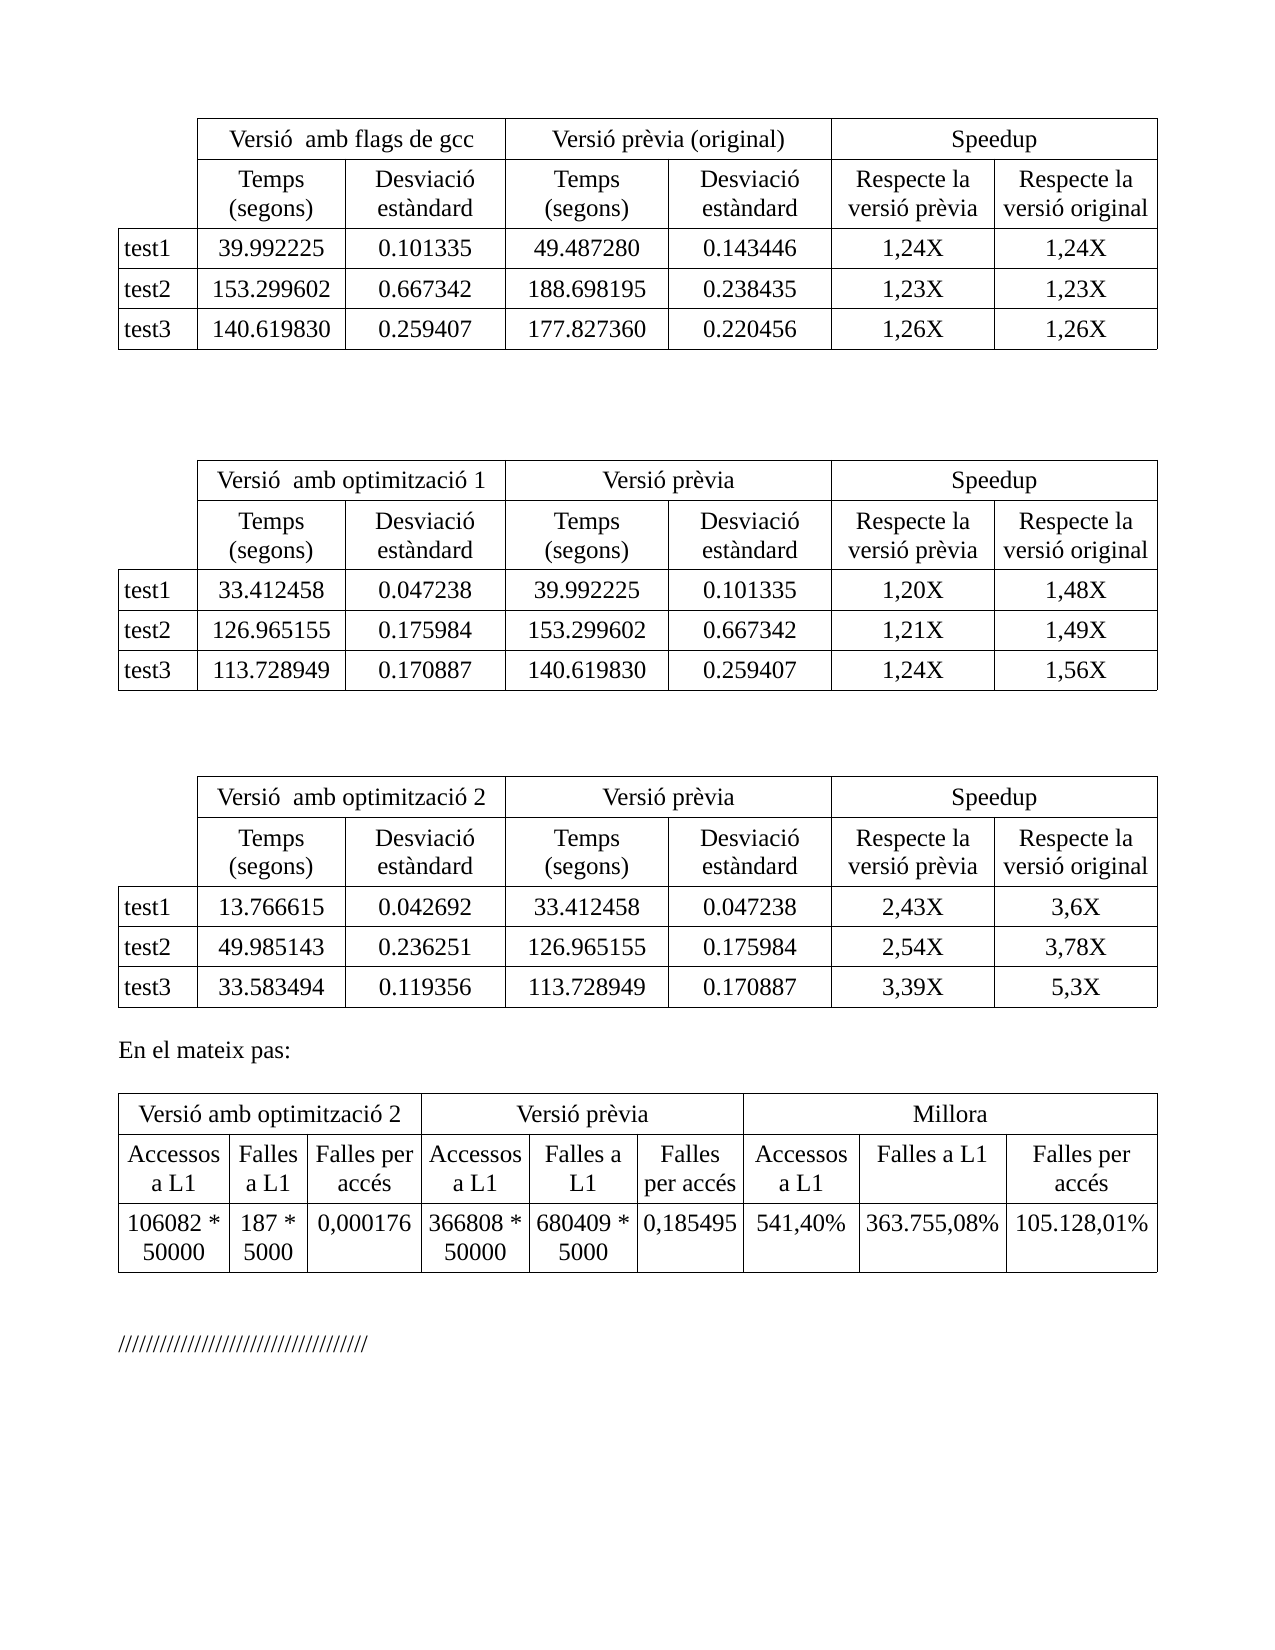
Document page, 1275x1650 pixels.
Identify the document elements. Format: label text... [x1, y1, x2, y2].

table_cell Desviació estàndard [346, 501, 505, 569]
table_cell Respecte la versió prèvia [832, 501, 994, 569]
table_cell Desviació estàndard [346, 160, 505, 227]
table_cell Desviació estàndard [346, 818, 505, 886]
table_header Versió amb optimització 2 [198, 777, 505, 817]
table_cell 0.170887 [346, 651, 505, 690]
table_cell 126.965155 [506, 927, 668, 966]
table_cell 0.047238 [346, 570, 505, 609]
table_cell test2 [119, 611, 197, 650]
table_cell 49.487280 [506, 229, 668, 268]
table_cell 0.259407 [669, 651, 831, 690]
table_cell 0.175984 [346, 611, 505, 650]
table_cell 1,26X [995, 309, 1157, 348]
table_cell Falles per accés [1007, 1135, 1157, 1202]
table_cell 187 * 5000 [230, 1204, 307, 1272]
table_cell 363.755,08% [860, 1204, 1006, 1272]
table_cell 541,40% [744, 1204, 859, 1272]
table_header Speedup [832, 461, 1157, 500]
table_header Versió prèvia [506, 777, 831, 817]
table_cell 1,56X [995, 651, 1157, 690]
table_cell 177.827360 [506, 309, 668, 348]
table_header Versió prèvia [422, 1094, 743, 1133]
table_cell Respecte la versió prèvia [832, 160, 994, 227]
table_cell 0.667342 [669, 611, 831, 650]
table_cell 113.728949 [198, 651, 345, 690]
table_cell 39.992225 [198, 229, 345, 268]
table_cell Respecte la versió original [995, 818, 1157, 886]
table_header [118, 776, 197, 886]
table_cell Temps (segons) [506, 818, 668, 886]
table_header Versió amb flags de gcc [198, 119, 505, 158]
table_cell Respecte la versió prèvia [832, 818, 994, 886]
table_cell 39.992225 [506, 570, 668, 609]
table_cell Temps (segons) [506, 501, 668, 569]
table_cell 0.047238 [669, 887, 831, 926]
table_cell test1 [119, 887, 197, 926]
table_cell Falles a L1 [860, 1135, 1006, 1202]
table_cell 1,24X [832, 651, 994, 690]
table_cell 0.170887 [669, 967, 831, 1007]
table_cell 0,185495 [638, 1204, 743, 1272]
table_cell Falles per accés [638, 1135, 743, 1202]
table_cell Respecte la versió original [995, 501, 1157, 569]
text En el mateix pas: [118, 1036, 1157, 1064]
table_cell 106082 * 50000 [119, 1204, 229, 1272]
table_cell 3,6X [995, 887, 1157, 926]
table_cell 1,21X [832, 611, 994, 650]
table_cell 1,24X [995, 229, 1157, 268]
table_cell Desviació estàndard [669, 501, 831, 569]
table_cell 140.619830 [506, 651, 668, 690]
table_cell 0.175984 [669, 927, 831, 966]
table_cell 1,20X [832, 570, 994, 609]
table_cell 126.965155 [198, 611, 345, 650]
table_cell Accessos a L1 [422, 1135, 529, 1202]
table_cell 140.619830 [198, 309, 345, 348]
table_cell 0.220456 [669, 309, 831, 348]
table_cell 2,54X [832, 927, 994, 966]
table_cell Temps (segons) [506, 160, 668, 227]
table_cell 1,26X [832, 309, 994, 348]
table_cell test3 [119, 309, 197, 348]
table_header Versió amb optimització 1 [198, 461, 505, 500]
table_header Versió prèvia [506, 461, 831, 500]
table_cell test2 [119, 269, 197, 308]
table_header [118, 118, 197, 227]
table_header Versió prèvia (original) [506, 119, 831, 158]
table_cell Respecte la versió original [995, 160, 1157, 227]
table_cell 33.583494 [198, 967, 345, 1007]
table_cell 3,78X [995, 927, 1157, 966]
table_cell 1,24X [832, 229, 994, 268]
table_header Versió amb optimització 2 [119, 1094, 421, 1133]
table_cell 0.042692 [346, 887, 505, 926]
table_cell 2,43X [832, 887, 994, 926]
table_cell 5,3X [995, 967, 1157, 1007]
table_cell 0.236251 [346, 927, 505, 966]
table_cell Falles per accés [308, 1135, 421, 1202]
table_cell Accessos a L1 [119, 1135, 229, 1202]
table_cell 0.238435 [669, 269, 831, 308]
table_cell 33.412458 [198, 570, 345, 609]
table_cell test1 [119, 570, 197, 609]
table_cell 0,000176 [308, 1204, 421, 1272]
table_cell 105.128,01% [1007, 1204, 1157, 1272]
table_cell 153.299602 [506, 611, 668, 650]
table_cell Temps (segons) [198, 818, 345, 886]
table_cell Desviació estàndard [669, 160, 831, 227]
table_header Speedup [832, 119, 1157, 158]
table_cell 1,23X [832, 269, 994, 308]
table_cell 680409 * 5000 [530, 1204, 637, 1272]
table_cell 0.101335 [346, 229, 505, 268]
table_cell 0.143446 [669, 229, 831, 268]
table_cell 0.119356 [346, 967, 505, 1007]
table_cell Accessos a L1 [744, 1135, 859, 1202]
table_cell 153.299602 [198, 269, 345, 308]
table_cell 1,48X [995, 570, 1157, 609]
table_cell 188.698195 [506, 269, 668, 308]
table_cell 13.766615 [198, 887, 345, 926]
table_cell Temps (segons) [198, 160, 345, 227]
table_cell test3 [119, 967, 197, 1007]
table_cell 33.412458 [506, 887, 668, 926]
text //////////////////////////////////// [118, 1329, 1157, 1358]
table_header [118, 460, 197, 569]
table_cell 3,39X [832, 967, 994, 1007]
table_cell Falles a L1 [530, 1135, 637, 1202]
table_cell 113.728949 [506, 967, 668, 1007]
table_cell 1,49X [995, 611, 1157, 650]
table_cell 1,23X [995, 269, 1157, 308]
table_cell 366808 * 50000 [422, 1204, 529, 1272]
table_cell test1 [119, 229, 197, 268]
table_header Millora [744, 1094, 1157, 1133]
table_cell test2 [119, 927, 197, 966]
table_cell test3 [119, 651, 197, 690]
table_cell Falles a L1 [230, 1135, 307, 1202]
table_cell 0.259407 [346, 309, 505, 348]
table_cell Desviació estàndard [669, 818, 831, 886]
table_cell Temps (segons) [198, 501, 345, 569]
table_cell 0.101335 [669, 570, 831, 609]
table_cell 0.667342 [346, 269, 505, 308]
table_header Speedup [832, 777, 1157, 817]
table_cell 49.985143 [198, 927, 345, 966]
